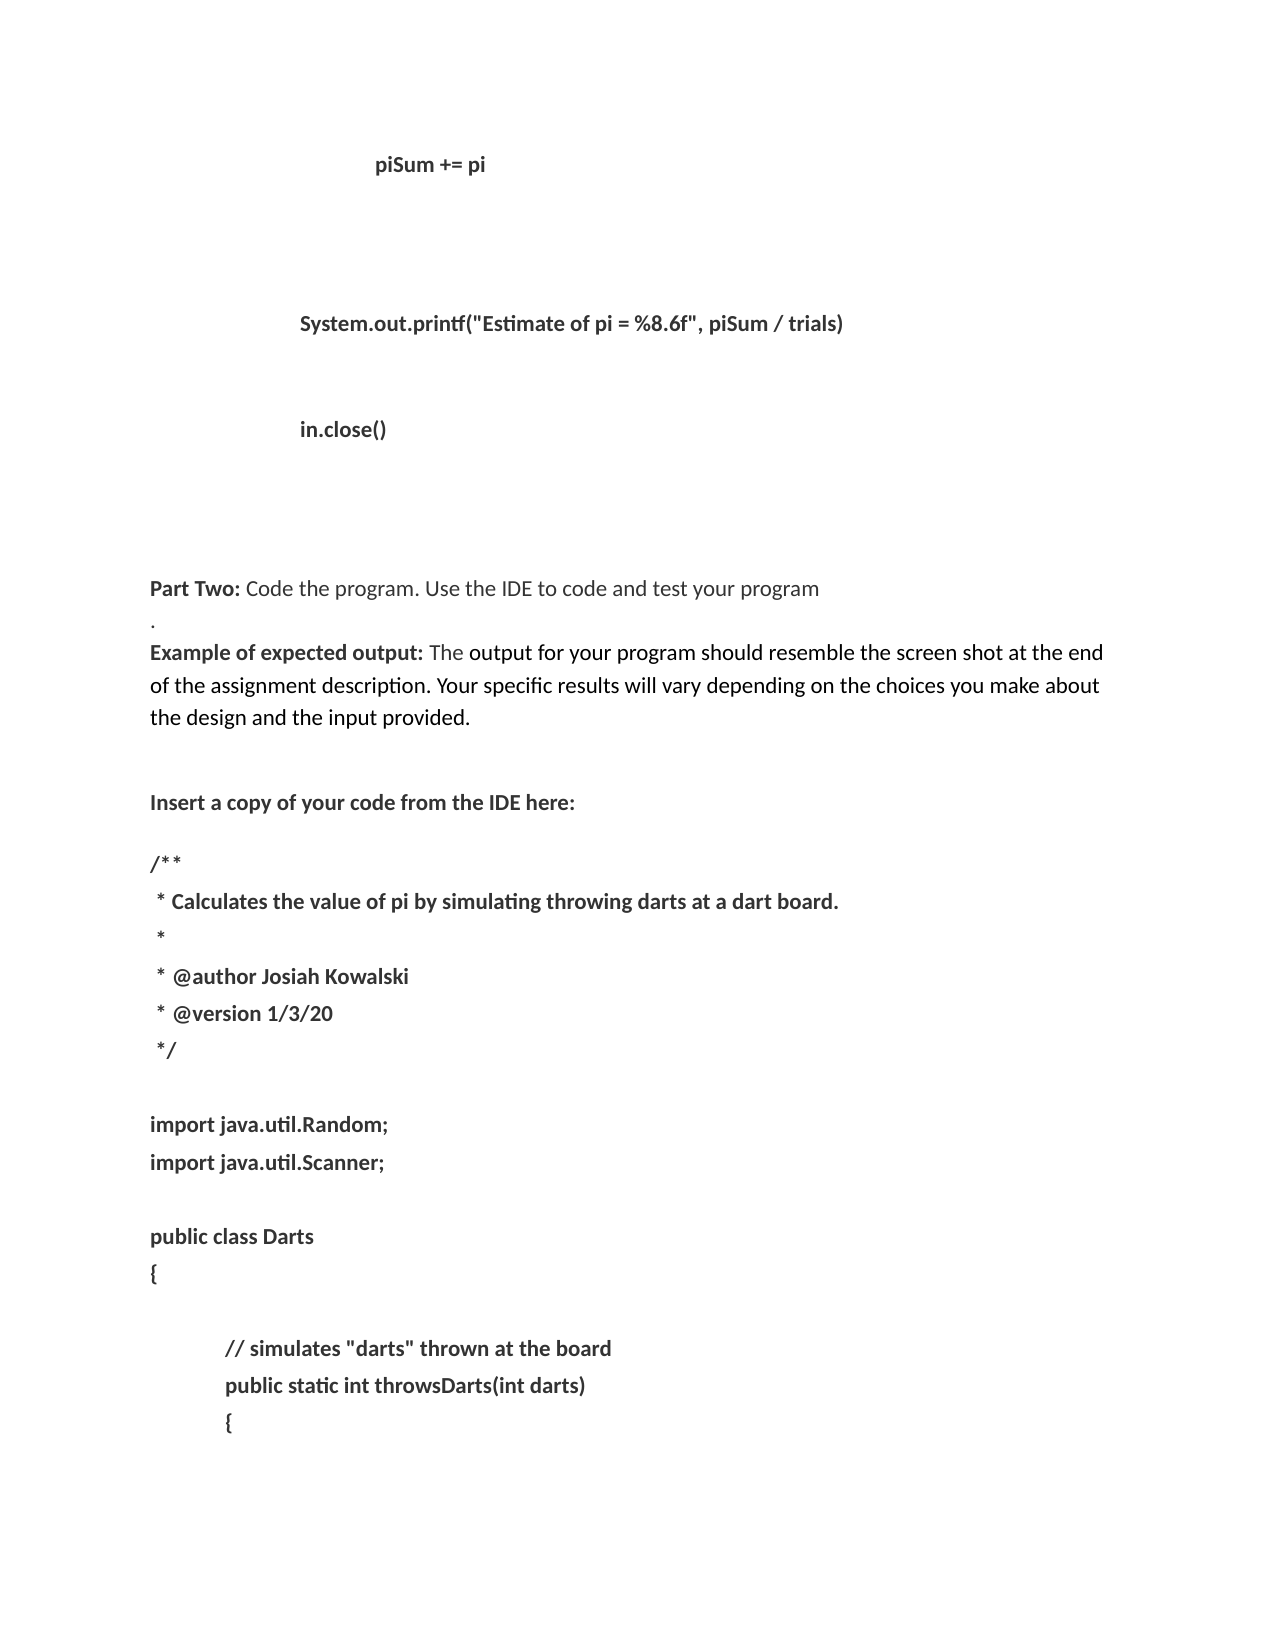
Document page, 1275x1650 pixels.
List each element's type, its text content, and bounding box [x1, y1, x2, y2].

text import java.util.Scanner; [150, 1139, 1125, 1176]
text . [150, 606, 1125, 634]
text * Calculates the value of pi by simulating throwing darts at a dart board. [150, 878, 1125, 916]
text * @author Josiah Kowalski [150, 953, 1125, 990]
text public static int throwsDarts(int darts) [150, 1362, 1125, 1399]
text Example of expected output: The output for your program should resemble the screen shot at the end of the assignment description. Your specific results will vary depending on the choices you make about the design and the input provided. [150, 638, 1125, 731]
text Insert a copy of your code from the IDE here: [150, 788, 1125, 816]
text { [150, 1250, 1125, 1287]
text // simulates "darts" thrown at the board [150, 1324, 1125, 1362]
text in.close() [150, 415, 1125, 443]
text System.out.printf("Estimate of pi = %8.6f", piSum / trials) [150, 309, 1125, 337]
text Part Two: Code the program. Use the IDE to code and test your program [150, 574, 1125, 602]
text */ [150, 1027, 1125, 1064]
text import java.util.Random; [150, 1101, 1125, 1139]
text * @version 1/3/20 [150, 990, 1125, 1027]
text public class Darts [150, 1213, 1125, 1250]
text /** [150, 841, 1125, 878]
text piSum += pi [150, 150, 1125, 178]
text * [150, 916, 1125, 953]
text { [150, 1399, 1125, 1436]
